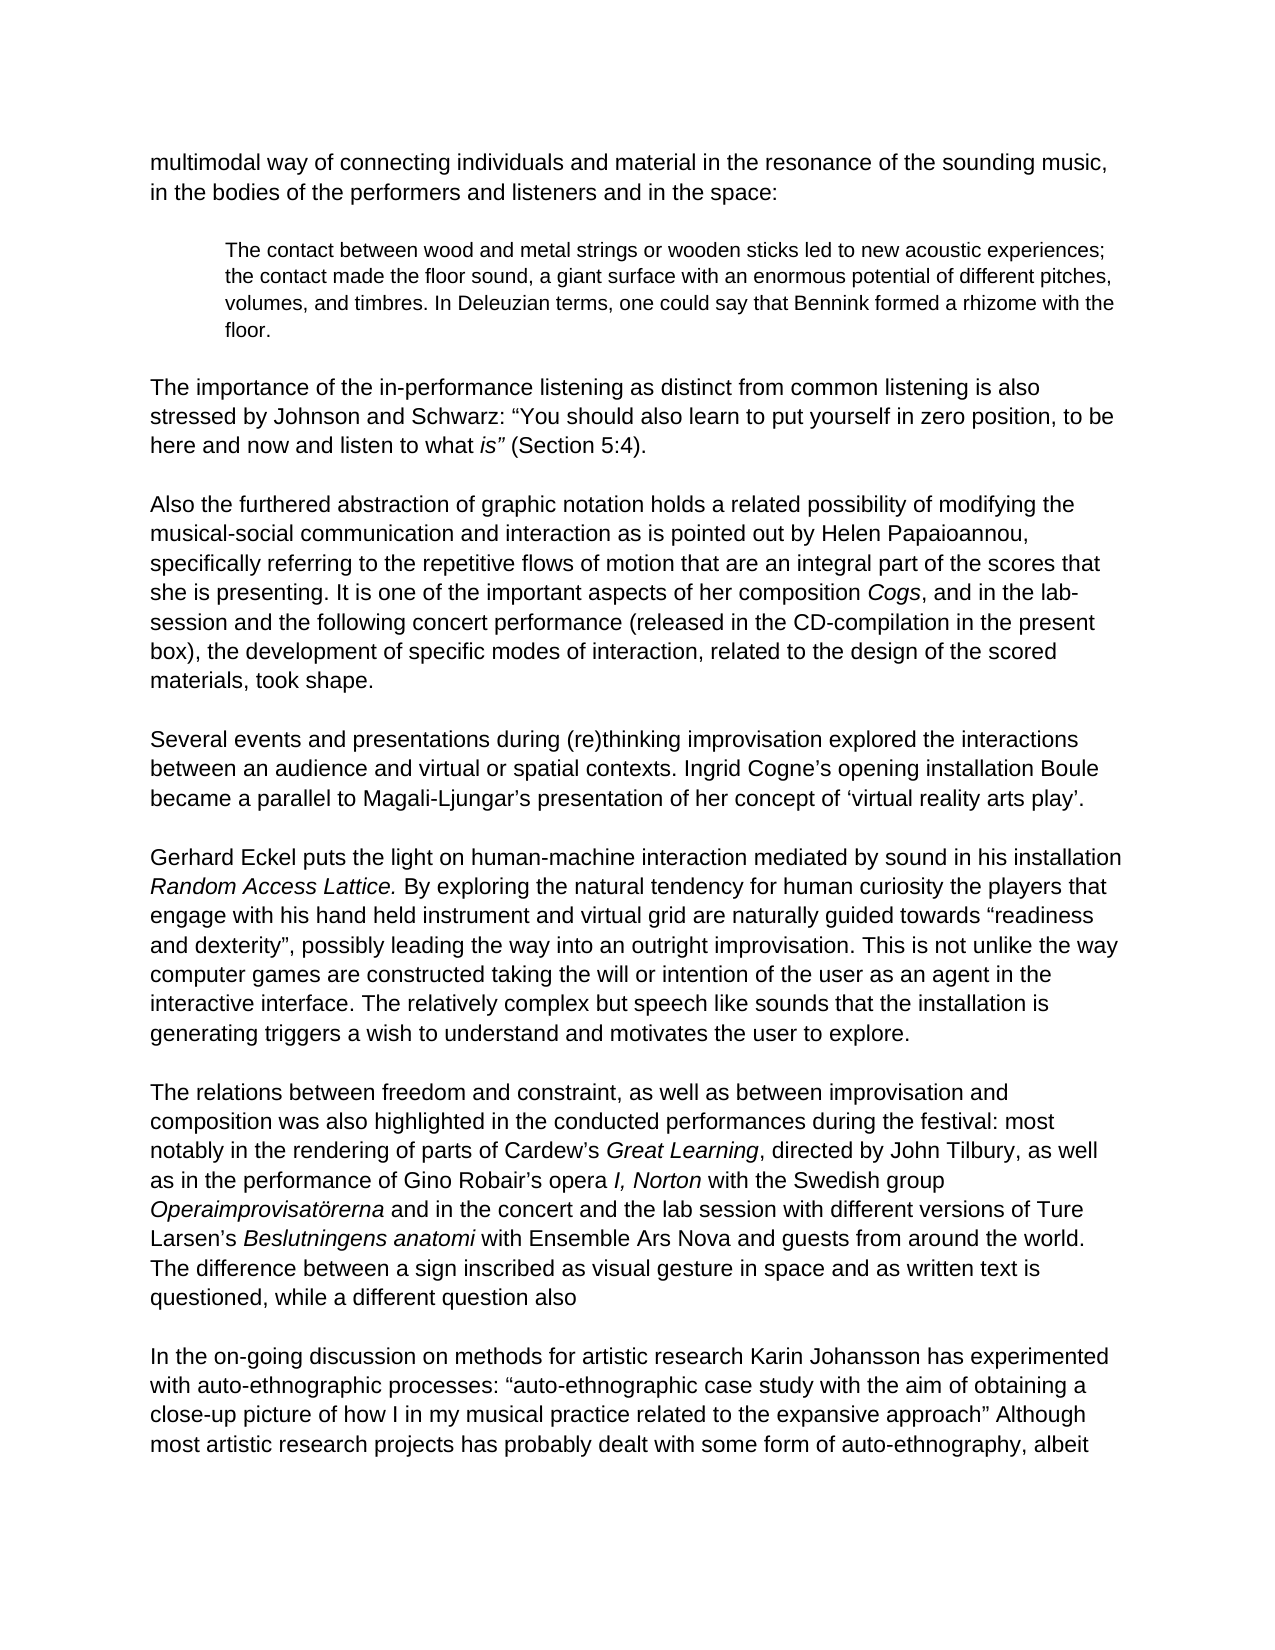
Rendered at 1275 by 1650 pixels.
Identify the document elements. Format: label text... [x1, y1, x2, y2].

text Also the furthered abstraction of graphic notation holds a related possibility of modifying the musical-social communication and interaction as is pointed out by Helen Papaioannou, specifically referring to the repetitive flows of motion that are an integral part of the scores that she is presenting. It is one of the important aspects of her composition Cogs, and in the lab-session and the following concert performance (released in the CD-compilation in the present box), the development of specific modes of interaction, related to the design of the scored materials, took shape. [150, 492, 1125, 693]
text Gerhard Eckel puts the light on human-machine interaction mediated by sound in his installation Random Access Lattice. By exploring the natural tendency for human curiosity the players that engage with his hand held instrument and virtual grid are naturally guided towards “readiness and dexterity”, possibly leading the way into an outright improvisation. This is not unlike the way computer games are constructed taking the will or intention of the user as an agent in the interactive interface. The relatively complex but speech like sounds that the installation is generating triggers a wish to understand and motivates the user to explore. [150, 844, 1125, 1046]
text In the on-going discussion on methods for artistic research Karin Johansson has experimented with auto-ethnographic processes: “auto-ethnographic case study with the aim of obtaining a close-up picture of how I in my musical practice related to the expansive approach” Although most artistic research projects has probably dealt with some form of auto-ethnography, albeit [150, 1343, 1125, 1457]
text The importance of the in-performance listening as distinct from common listening is also stressed by Johnson and Schwarz: “You should also learn to put yourself in zero position, to be here and now and listen to what is” (Section 5:4). [150, 374, 1125, 458]
text The contact between wood and metal strings or wooden sticks led to new acoustic experiences; the contact made the floor sound, a giant surface with an enormous potential of different pitches, volumes, and timbres. In Deleuzian terms, one could say that Bennink formed a rhizome with the floor. [225, 238, 1125, 341]
text multimodal way of connecting individuals and material in the resonance of the sounding music, in the bodies of the performers and listeners and in the space: [150, 150, 1125, 205]
text The relations between freedom and constraint, as well as between improvisation and composition was also highlighted in the conducted performances during the festival: most notably in the rendering of parts of Cardew’s Great Learning, directed by John Tilbury, as well as in the performance of Gino Robair’s opera I, Norton with the Swedish group Operaimprovisatörerna and in the concert and the lab session with different versions of Ture Larsen’s Beslutningens anatomi with Ensemble Ars Nova and guests from around the world. The difference between a sign inscribed as visual gesture in space and as written text is questioned, while a different question also [150, 1079, 1125, 1310]
text Several events and presentations during (re)thinking improvisation explored the interactions between an audience and virtual or spatial contexts. Ingrid Cogne’s opening installation Boule became a parallel to Magali-Ljungar’s presentation of her concept of ‘virtual reality arts play’. [150, 727, 1125, 811]
